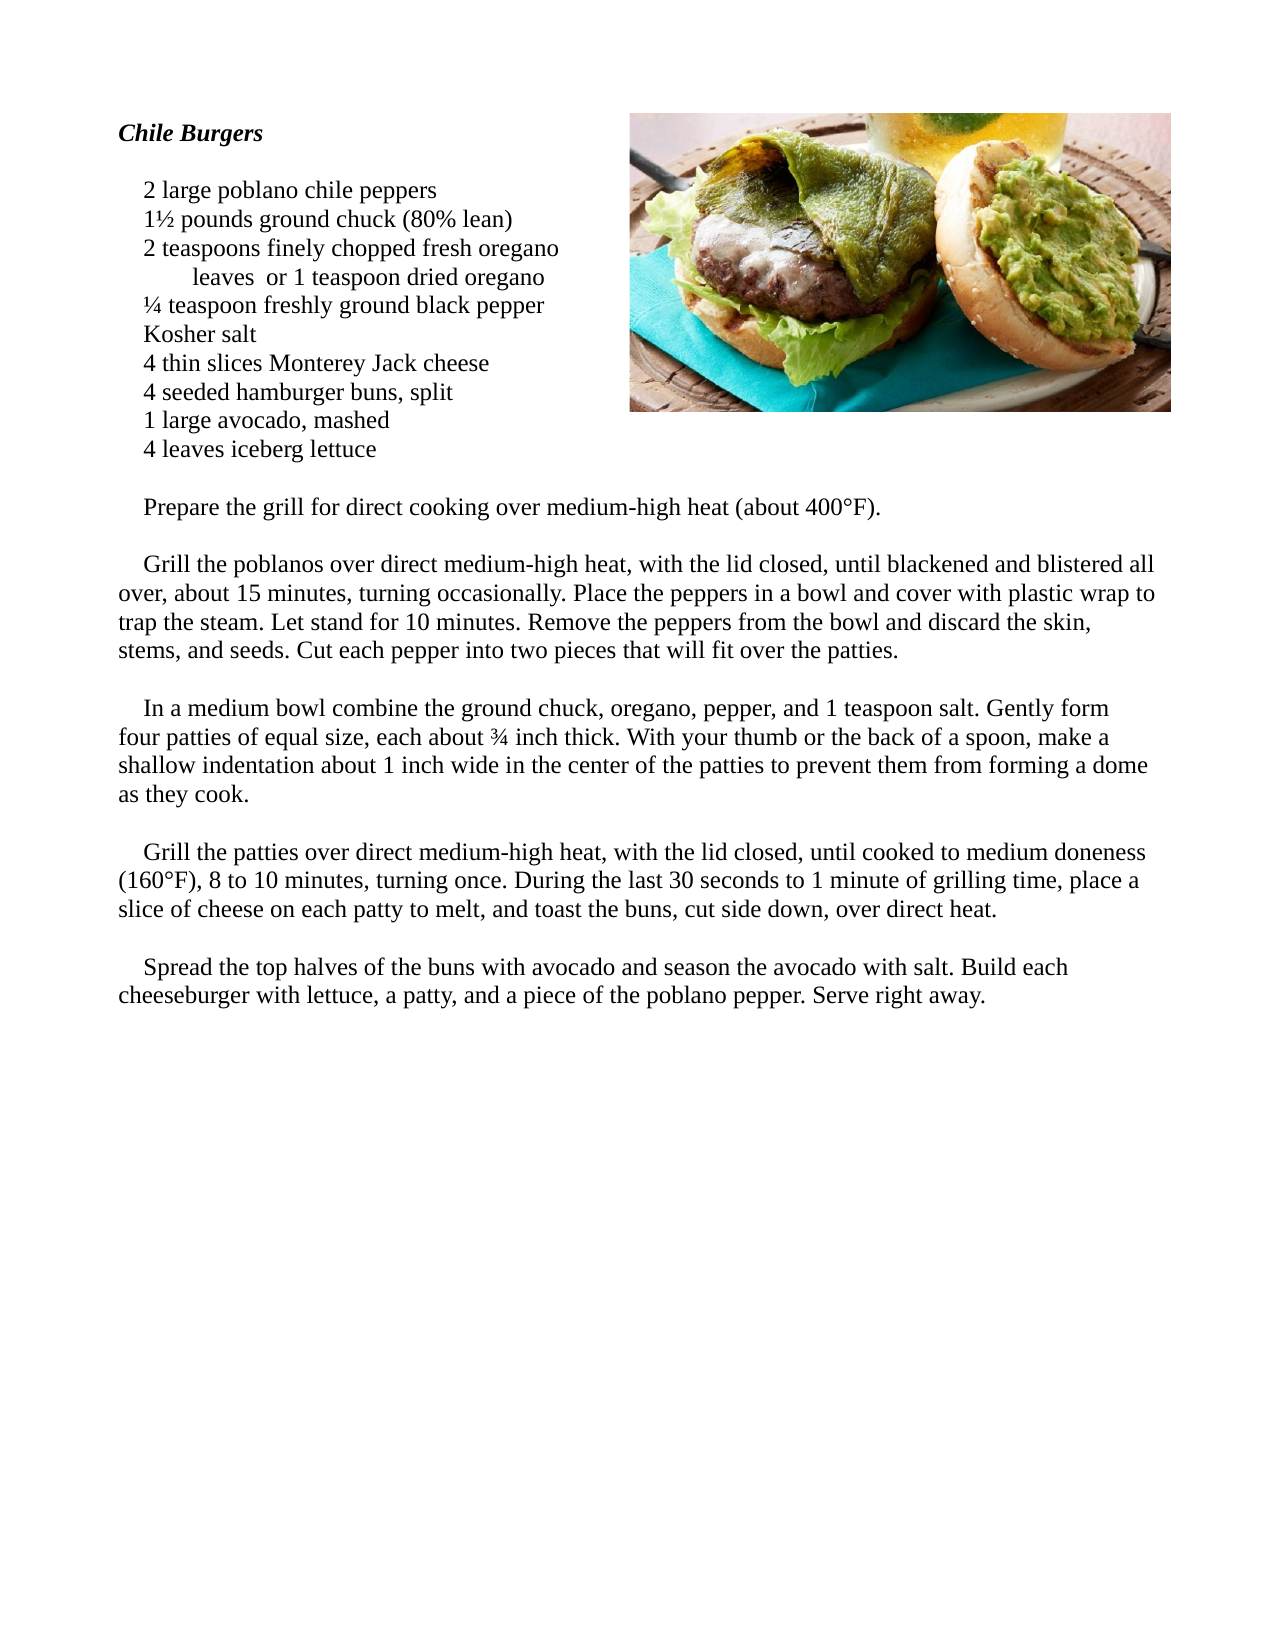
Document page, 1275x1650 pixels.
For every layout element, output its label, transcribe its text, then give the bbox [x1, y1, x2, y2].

text 2 teaspoons finely chopped fresh oregano leaves or 1 teaspoon dried oregano [118, 233, 629, 291]
text Grill the poblanos over direct medium-high heat, with the lid closed, until blackened and blistered all over, about 15 minutes, turning occasionally. Place the peppers in a bowl and cover with plastic wrap to trap the steam. Let stand for 10 minutes. Remove the peppers from the bowl and discard the skin, stems, and seeds. Cut each pepper into two pieces that will fit over the patties. [118, 549, 1157, 664]
text ¼ teaspoon freshly ground black pepper [118, 291, 629, 319]
text In a medium bowl combine the ground chuck, oregano, pepper, and 1 teaspoon salt. Gently form four patties of equal size, each about ¾ inch thick. With your thumb or the back of a spoon, make a shallow indentation about 1 inch wide in the center of the patties to prevent them from forming a dome as they cook. [118, 693, 1157, 808]
text 4 seeded hamburger buns, split [118, 377, 629, 406]
text 2 large poblano chile peppers [118, 176, 629, 204]
text Spread the top halves of the buns with avocado and season the avocado with salt. Build each cheeseburger with lettuce, a patty, and a piece of the poblano pepper. Serve right away. [118, 952, 1157, 1009]
text Prepare the grill for direct cooking over medium-high heat (about 400°F). [118, 492, 1157, 521]
text 1½ pounds ground chuck (80% lean) [118, 204, 629, 233]
text 4 thin slices Monterey Jack cheese [118, 348, 629, 377]
text Grill the patties over direct medium-high heat, with the lid closed, until cooked to medium doneness (160°F), 8 to 10 minutes, turning once. During the last 30 seconds to 1 minute of grilling time, place a slice of cheese on each patty to melt, and toast the buns, cut side down, over direct heat. [118, 837, 1157, 923]
text Chile Burgers [118, 118, 629, 147]
text 1 large avocado, mashed [118, 406, 1157, 434]
picture [629, 113, 1171, 412]
text Kosher salt [118, 319, 629, 348]
text 4 leaves iceberg lettuce [118, 434, 1157, 463]
